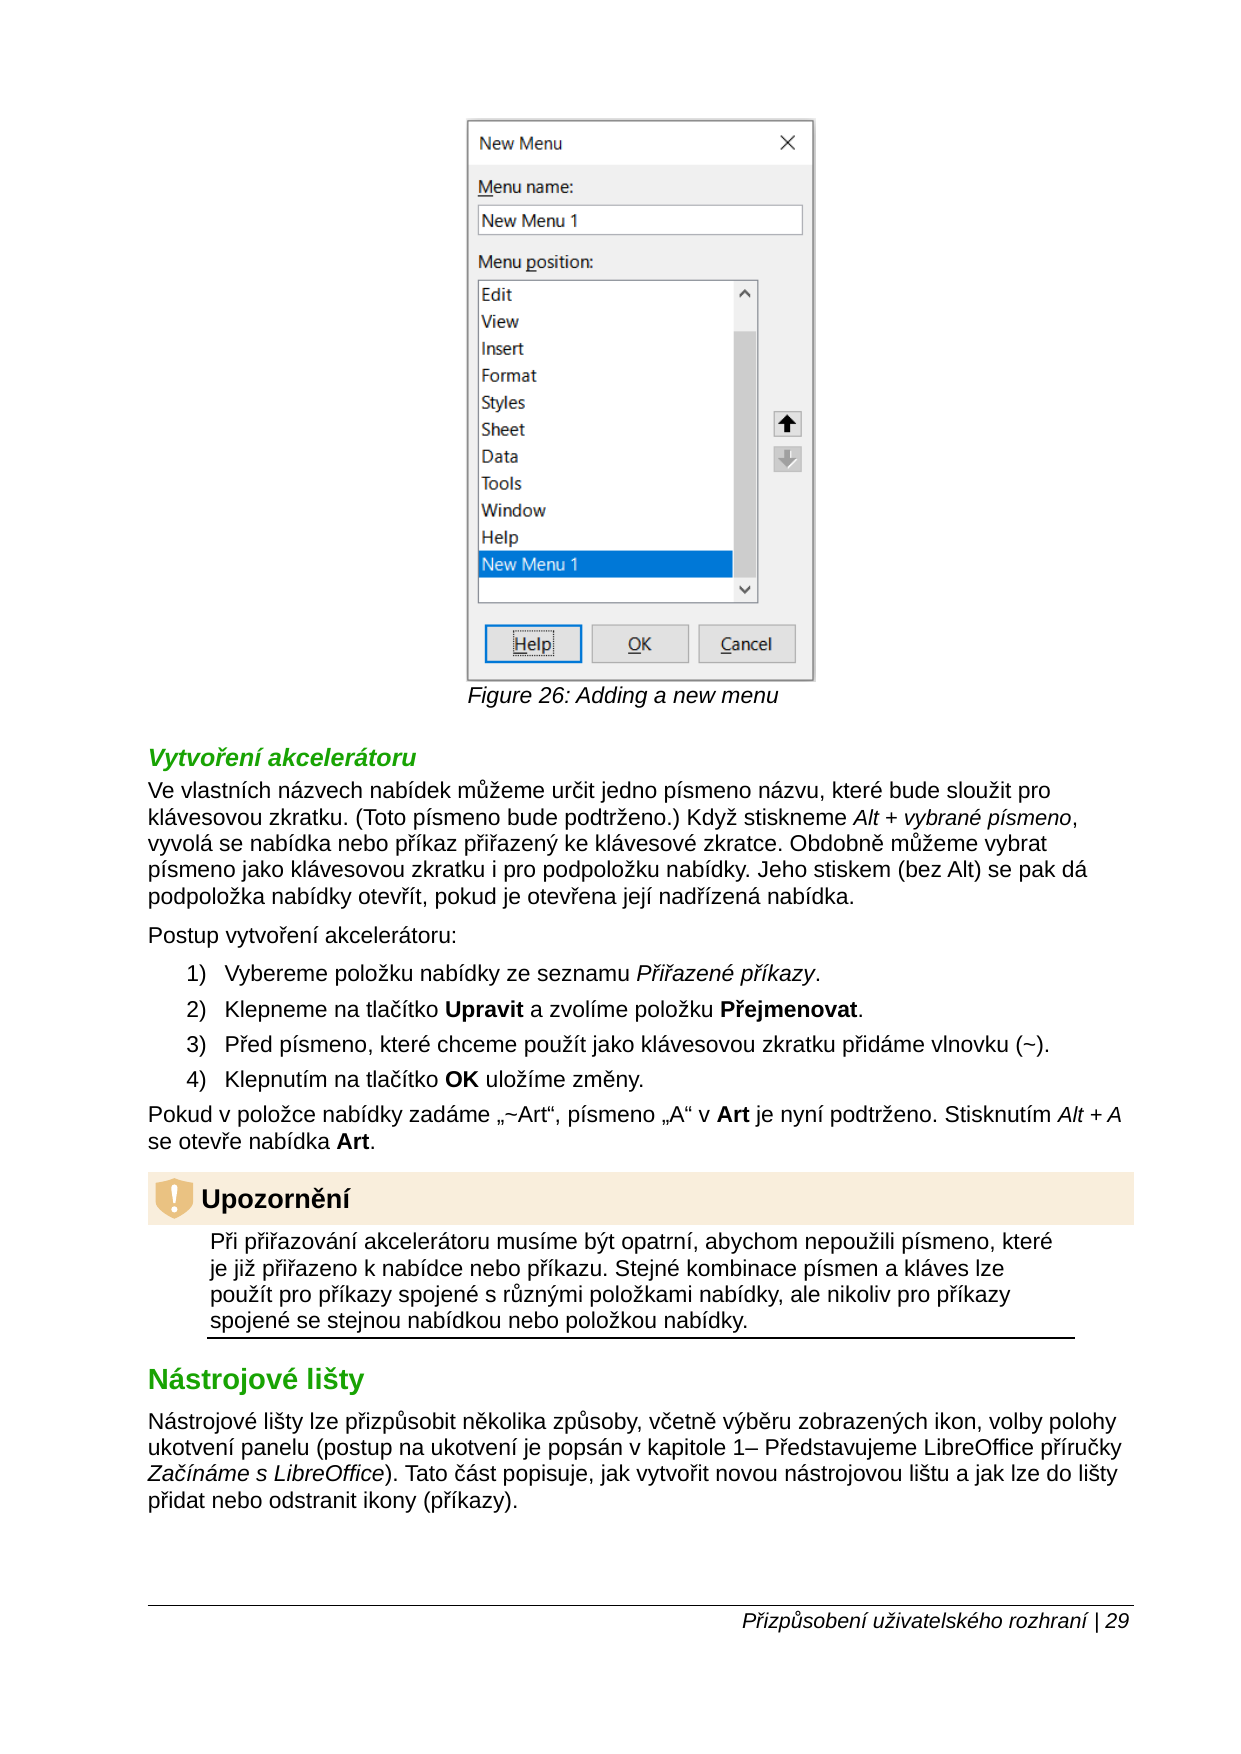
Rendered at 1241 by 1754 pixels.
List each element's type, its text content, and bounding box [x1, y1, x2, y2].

text Ve vlastních názvech nabídek můžeme určit jedno písmeno názvu, které bude sloužit pro klávesovou zkratku. (Toto písmeno bude podtrženo.) Když stiskneme Alt + vybrané písmeno, vyvolá se nabídka nebo příkaz přiřazený ke klávesové zkratce. Obdobně můžeme vybrat písmeno jako klávesovou zkratku i pro podpoložku nabídky. Jeho stiskem (bez Alt) se pak dá podpoložka nabídky otevřít, pokud je otevřena její nadřízená nabídka. [148, 777, 1134, 909]
subtitle Nástrojové lišty [148, 1362, 1134, 1396]
text Při přiřazování akcelerátoru musíme být opatrní, abychom nepoužili písmeno, které je již přiřazeno k nabídce nebo příkazu. Stejné kombinace písmen a kláves lze použít pro příkazy spojené s různými položkami nabídky, ale nikoliv pro příkazy spojené se stejnou nabídkou nebo položkou nabídky. [207, 1225, 1075, 1337]
list Postup vytvoření akcelerátoru: [148, 922, 1134, 948]
text Pokud v položce nabídky zadáme „~Art“, písmeno „A“ v Art je nyní podtrženo. Stisknutím Alt + A se otevře nabídka Art. [148, 1101, 1134, 1154]
list Před písmeno, které chceme použít jako klávesovou zkratku přidáme vlnovku (~). [207, 1031, 1134, 1057]
picture [465, 118, 816, 682]
list Klepneme na tlačítko Upravit a zvolíme položku Přejmenovat. [207, 996, 1134, 1022]
text Figure 26: Adding a new menu [467, 682, 814, 708]
list Vybereme položku nabídky ze seznamu Přiřazené příkazy. [207, 960, 1134, 987]
subtitle Vytvoření akcelerátoru [148, 743, 1134, 771]
text Nástrojové lišty lze přizpůsobit několika způsoby, včetně výběru zobrazených ikon, volby polohy ukotvení panelu (postup na ukotvení je popsán v kapitole 1– Představujeme LibreOffice příručky Začínáme s LibreOffice). Tato část popisuje, jak vytvořit novou nástrojovou lištu a jak lze do lišty přidat nebo odstranit ikony (příkazy). [148, 1408, 1134, 1513]
subtitle Upozornění [148, 1172, 1134, 1225]
list Klepnutím na tlačítko OK uložíme změny. [207, 1066, 1134, 1092]
